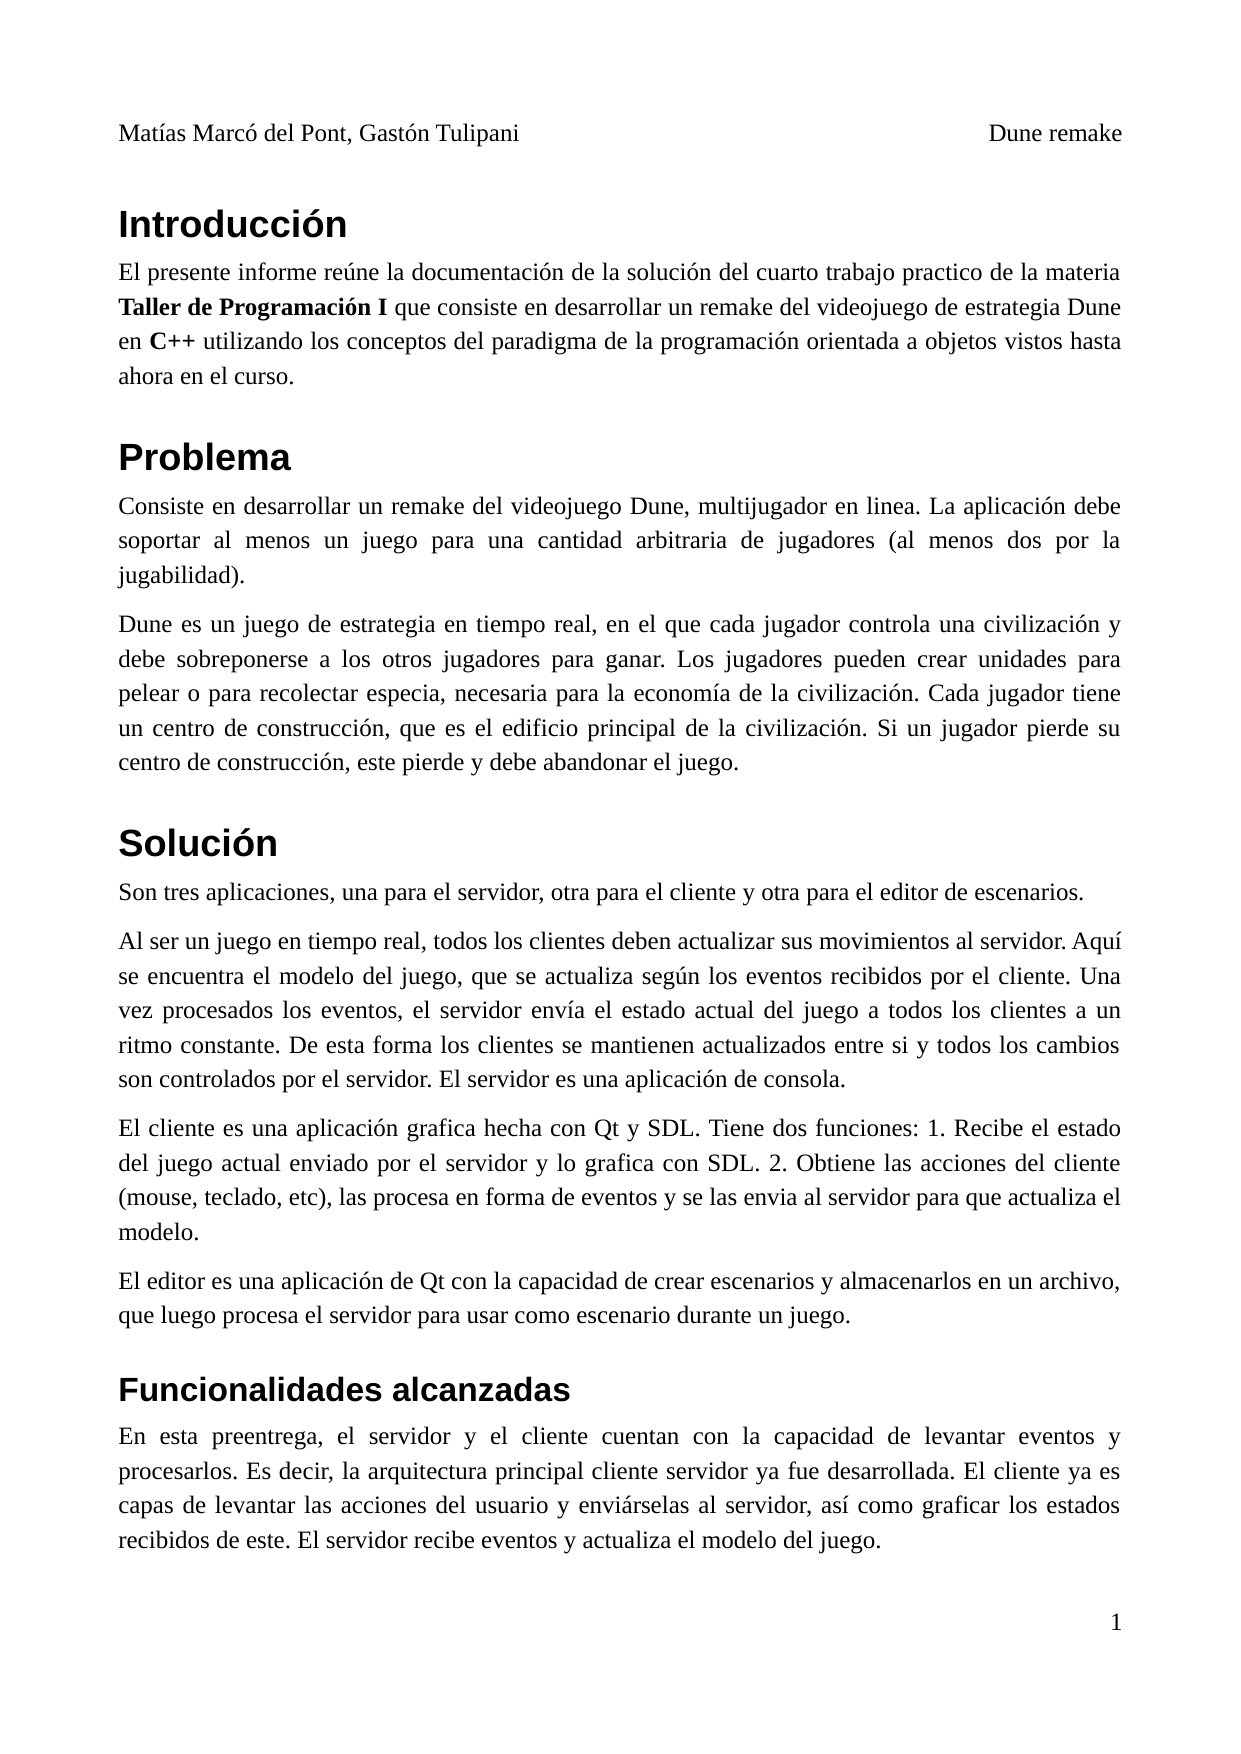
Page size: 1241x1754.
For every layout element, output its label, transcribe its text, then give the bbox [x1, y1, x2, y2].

subtitle Introducción [118, 201, 1122, 245]
text El cliente es una aplicación grafica hecha con Qt y SDL. Tiene dos funciones: 1. Recibe el estado del juego actual enviado por el servidor y lo grafica con SDL. 2. Obtiene las acciones del cliente (mouse, teclado, etc), las procesa en forma de eventos y se las envia al servidor para que actualiza el modelo. [118, 1113, 1122, 1246]
text El presente informe reúne la documentación de la solución del cuarto trabajo practico de la materia Taller de Programación I que consiste en desarrollar un remake del videojuego de estrategia Dune en C++ utilizando los conceptos del paradigma de la programación orientada a objetos vistos hasta ahora en el curso. [118, 257, 1122, 390]
text En esta preentrega, el servidor y el cliente cuentan con la capacidad de levantar eventos y procesarlos. Es decir, la arquitectura principal cliente servidor ya fue desarrollada. El cliente ya es capas de levantar las acciones del usuario y enviárselas al servidor, así como graficar los estados recibidos de este. El servidor recibe eventos y actualiza el modelo del juego. [118, 1421, 1122, 1553]
text Dune es un juego de estrategia en tiempo real, en el que cada jugador controla una civilización y debe sobreponerse a los otros jugadores para ganar. Los jugadores pueden crear unidades para pelear o para recolectar especia, necesaria para la economía de la civilización. Cada jugador tiene un centro de construcción, que es el edificio principal de la civilización. Si un jugador pierde su centro de construcción, este pierde y debe abandonar el juego. [118, 609, 1122, 776]
text Al ser un juego en tiempo real, todos los clientes deben actualizar sus movimientos al servidor. Aquí se encuentra el modelo del juego, que se actualiza según los eventos recibidos por el cliente. Una vez procesados los eventos, el servidor envía el estado actual del juego a todos los clientes a un ritmo constante. De esta forma los clientes se mantienen actualizados entre si y todos los cambios son controlados por el servidor. El servidor es una aplicación de consola. [118, 926, 1122, 1093]
subtitle Funcionalidades alcanzadas [118, 1370, 1122, 1409]
subtitle Problema [118, 435, 1122, 479]
subtitle Solución [118, 821, 1122, 865]
text El editor es una aplicación de Qt con la capacidad de crear escenarios y almacenarlos en un archivo, que luego procesa el servidor para usar como escenario durante un juego. [118, 1266, 1122, 1329]
text Son tres aplicaciones, una para el servidor, otra para el cliente y otra para el editor de escenarios. [118, 877, 1122, 906]
text Consiste en desarrollar un remake del videojuego Dune, multijugador en linea. La aplicación debe soportar al menos un juego para una cantidad arbitraria de jugadores (al menos dos por la jugabilidad). [118, 491, 1122, 589]
